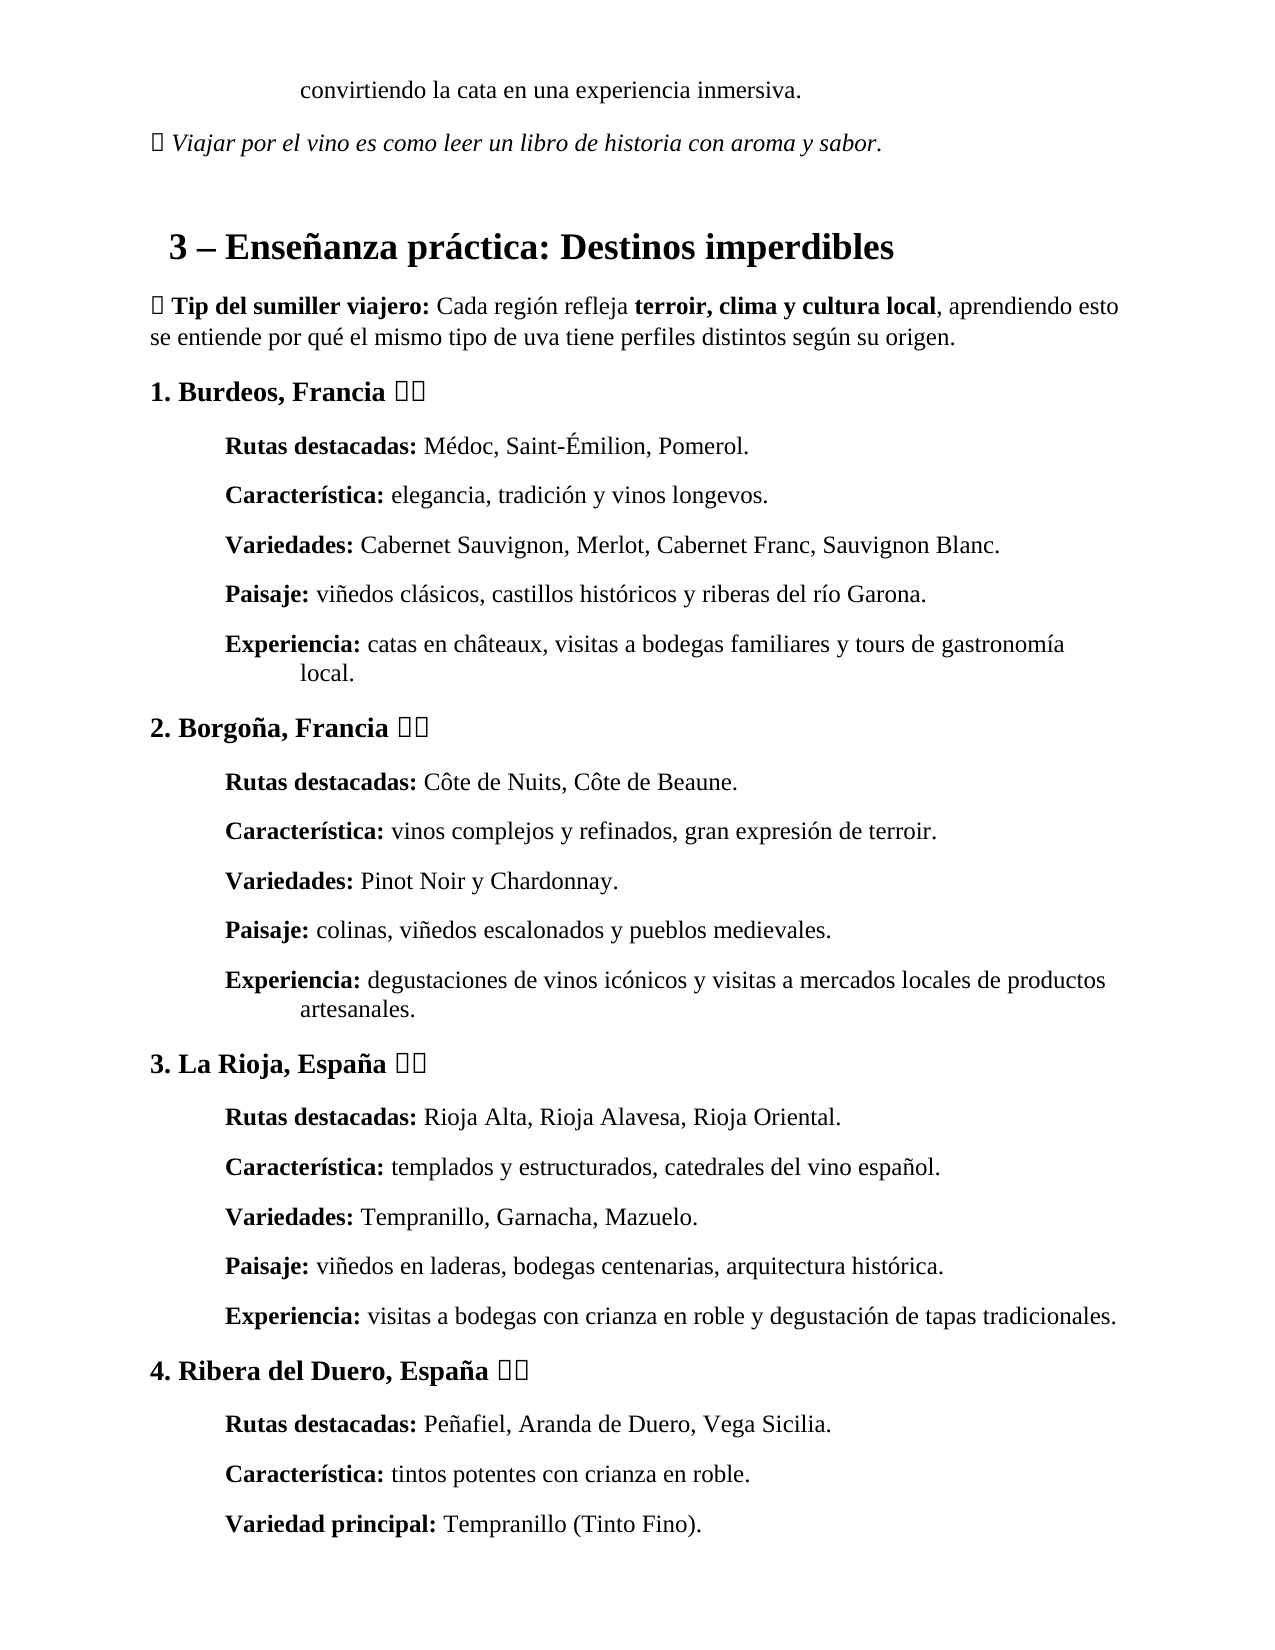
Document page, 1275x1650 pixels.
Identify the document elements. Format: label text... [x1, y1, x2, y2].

text 🍇 Viajar por el vino es como leer un libro de historia con aroma y sabor. [150, 124, 1125, 159]
list Rutas destacadas: Peñafiel, Aranda de Duero, Vega Sicilia. [187, 1409, 1125, 1438]
list Paisaje: viñedos en laderas, bodegas centenarias, arquitectura histórica. [187, 1251, 1125, 1280]
text 1. Burdeos, Francia 🇫🇷 [150, 372, 1125, 410]
list Paisaje: viñedos clásicos, castillos históricos y riberas del río Garona. [187, 579, 1125, 608]
text 💡 Tip del sumiller viajero: Cada región refleja terroir, clima y cultura local, aprendiendo esto se entiende por qué el mismo tipo de uva tiene perfiles distintos según su origen. [150, 288, 1125, 351]
list Característica: templados y estructurados, catedrales del vino español. [187, 1152, 1125, 1181]
list Característica: elegancia, tradición y vinos longevos. [187, 480, 1125, 509]
list Rutas destacadas: Côte de Nuits, Côte de Beaune. [187, 767, 1125, 795]
list Experiencia: catas en châteaux, visitas a bodegas familiares y tours de gastronomía local. [187, 629, 1125, 687]
list Característica: vinos complejos y refinados, gran expresión de terroir. [187, 816, 1125, 845]
text 2. Borgoña, Francia 🇫🇷 [150, 707, 1125, 746]
list Variedades: Cabernet Sauvignon, Merlot, Cabernet Franc, Sauvignon Blanc. [187, 530, 1125, 559]
list Rutas destacadas: Médoc, Saint-Émilion, Pomerol. [187, 431, 1125, 459]
list Variedades: Pinot Noir y Chardonnay. [187, 866, 1125, 894]
list Rutas destacadas: Rioja Alta, Rioja Alavesa, Rioja Oriental. [187, 1102, 1125, 1131]
list Variedad principal: Tempranillo (Tinto Fino). [187, 1509, 1125, 1537]
list Experiencia: degustaciones de vinos icónicos y visitas a mercados locales de productos artesanales. [187, 965, 1125, 1022]
list Experiencia: visitas a bodegas con crianza en roble y degustación de tapas tradicionales. [187, 1301, 1125, 1329]
list Característica: tintos potentes con crianza en roble. [187, 1459, 1125, 1488]
list convirtiendo la cata en una experiencia inmersiva. [187, 75, 1125, 104]
list Variedades: Tempranillo, Garnacha, Mazuelo. [187, 1202, 1125, 1230]
text 3 – Enseñanza práctica: Destinos imperdibles [150, 224, 1125, 267]
list Paisaje: colinas, viñedos escalonados y pueblos medievales. [187, 915, 1125, 944]
text 4. Ribera del Duero, España 🇪🇸 [150, 1350, 1125, 1389]
text 3. La Rioja, España 🇪🇸 [150, 1043, 1125, 1082]
